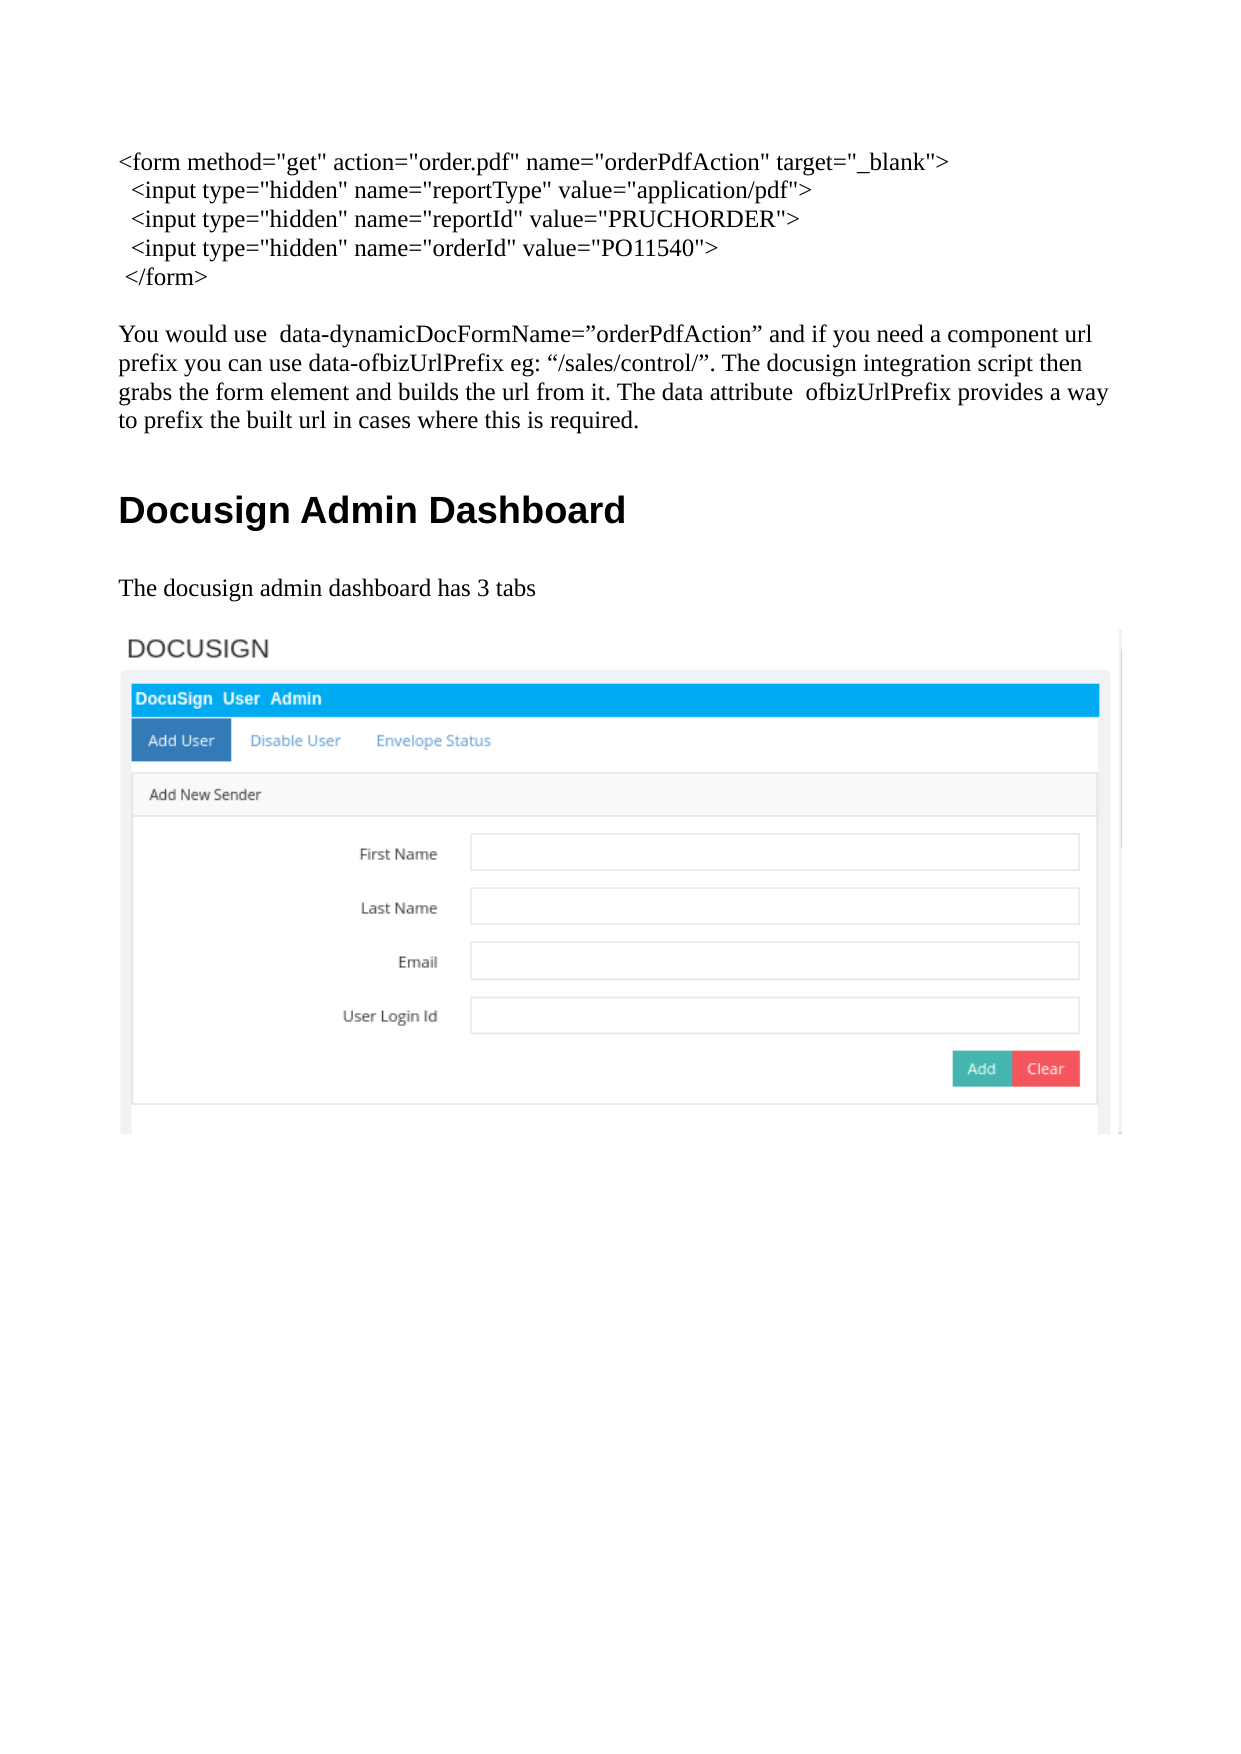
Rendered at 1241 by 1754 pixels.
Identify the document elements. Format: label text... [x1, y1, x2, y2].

text The docusign admin dashboard has 3 tabs [118, 573, 1122, 602]
subtitle Docusign Admin Dashboard [118, 488, 1122, 532]
text <form method="get" action="order.pdf" name="orderPdfAction" target="_blank"> [118, 147, 1122, 176]
text <input type="hidden" name="reportType" value="application/pdf"> [118, 176, 1122, 204]
text <input type="hidden" name="reportId" value="PRUCHORDER"> [118, 204, 1122, 233]
picture [118, 630, 1123, 1134]
text </form> [118, 262, 1122, 291]
text You would use data-dynamicDocFormName=”orderPdfAction” and if you need a component url prefix you can use data-ofbizUrlPrefix eg: “/sales/control/”. The docusign integration script then grabs the form element and builds the url from it. The data attribute ofbizUrlPrefix provides a way to prefix the built url in cases where this is required. [118, 319, 1122, 434]
text <input type="hidden" name="orderId" value="PO11540"> [118, 233, 1122, 262]
